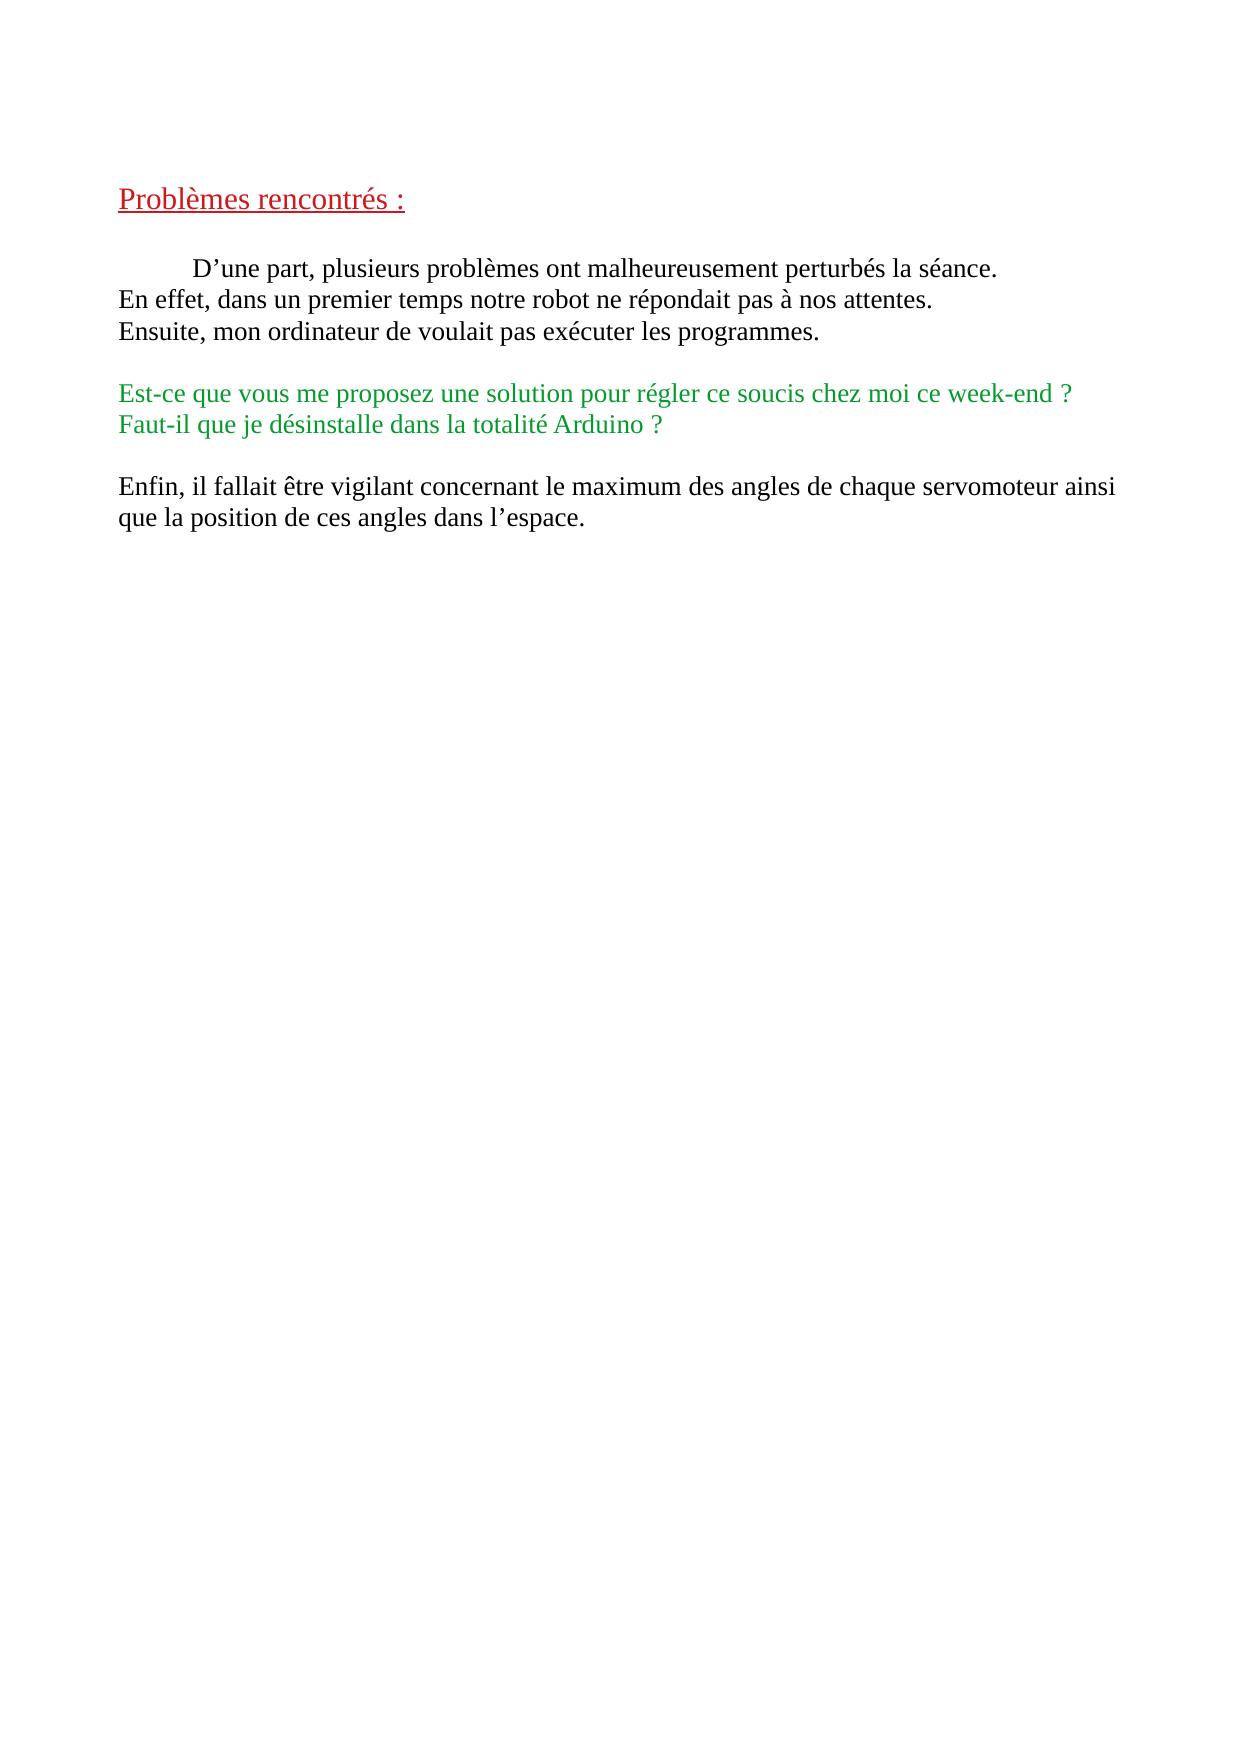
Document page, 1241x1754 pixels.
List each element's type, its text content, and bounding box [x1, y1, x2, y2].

text Est-ce que vous me proposez une solution pour régler ce soucis chez moi ce week-end ? [118, 377, 1122, 408]
text En effet, dans un premier temps notre robot ne répondait pas à nos attentes. [118, 283, 1122, 314]
text Ensuite, mon ordinateur de voulait pas exécuter les programmes. [118, 314, 1122, 346]
text Enfin, il fallait être vigilant concernant le maximum des angles de chaque servomoteur ainsi que la position de ces angles dans l’espace. [118, 470, 1122, 533]
text Problèmes rencontrés : [118, 180, 1122, 216]
text D’une part, plusieurs problèmes ont malheureusement perturbés la séance. [118, 252, 1122, 283]
text Faut-il que je désinstalle dans la totalité Arduino ? [118, 408, 1122, 439]
